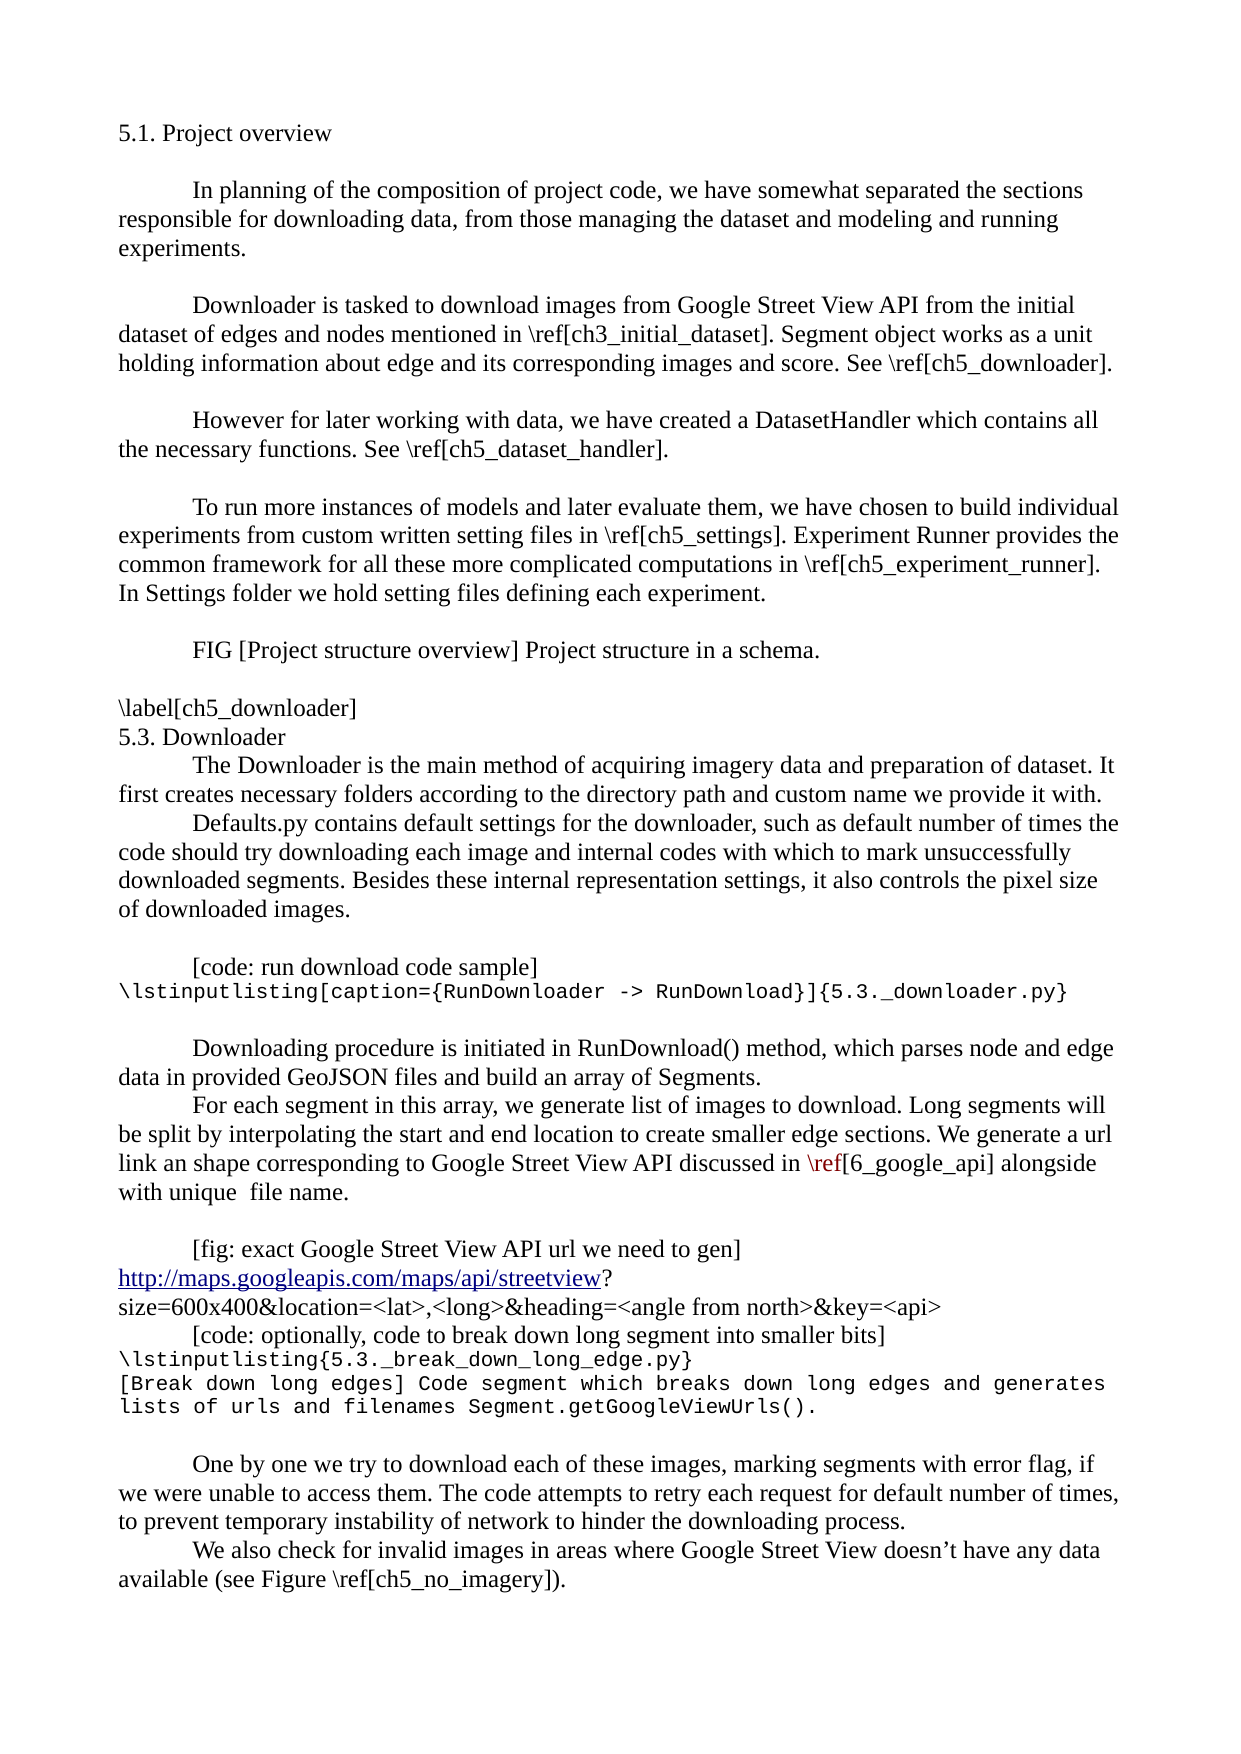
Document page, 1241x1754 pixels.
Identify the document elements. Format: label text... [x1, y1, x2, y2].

text In planning of the composition of project code, we have somewhat separated the sections responsible for downloading data, from those managing the dataset and modeling and running experiments. [118, 176, 1122, 262]
text \lstinputlisting{5.3._break_down_long_edge.py} [118, 1349, 1122, 1373]
text [Break down long edges] Code segment which breaks down long edges and generates lists of urls and filenames Segment.getGoogleViewUrls(). [118, 1373, 1122, 1420]
text http://maps.googleapis.com/maps/api/streetview?size=600x400&location=<lat>,<long>&heading=<angle from north>&key=<api> [118, 1263, 1122, 1321]
text For each segment in this array, we generate list of images to download. Long segments will be split by interpolating the start and end location to create smaller edge sections. We generate a url link an shape corresponding to Google Street View API discussed in \ref[6_google_api] alongside with unique file name. [118, 1091, 1122, 1206]
text Downloading procedure is initiated in RunDownload() method, which parses node and edge data in provided GeoJSON files and build an array of Segments. [118, 1033, 1122, 1091]
text [fig: exact Google Street View API url we need to gen] [118, 1234, 1122, 1263]
text Downloader is tasked to download images from Google Street View API from the initial dataset of edges and nodes mentioned in \ref[ch3_initial_dataset]. Segment object works as a unit holding information about edge and its corresponding images and score. See \ref[ch5_downloader]. [118, 291, 1122, 377]
text To run more instances of models and later evaluate them, we have chosen to build individual experiments from custom written setting files in \ref[ch5_settings]. Experiment Runner provides the common framework for all these more complicated computations in \ref[ch5_experiment_runner]. In Settings folder we hold setting files defining each experiment. [118, 492, 1122, 607]
text We also check for invalid images in areas where Google Street View doesn’t have any data available (see Figure \ref[ch5_no_imagery]). [118, 1535, 1122, 1593]
text 5.1. Project overview [118, 118, 1122, 147]
text \label[ch5_downloader] [118, 693, 1122, 722]
text FIG [Project structure overview] Project structure in a schema. [118, 636, 1122, 664]
text \lstinputlisting[caption={RunDownloader -> RunDownload}]{5.3._downloader.py} [118, 981, 1122, 1004]
text Defaults.py contains default settings for the downloader, such as default number of times the code should try downloading each image and internal codes with which to mark unsuccessfully downloaded segments. Besides these internal representation settings, it also controls the pixel size of downloaded images. [118, 808, 1122, 923]
text [code: run download code sample] [118, 952, 1122, 981]
text However for later working with data, we have created a DatasetHandler which contains all the necessary functions. See \ref[ch5_dataset_handler]. [118, 406, 1122, 463]
text The Downloader is the main method of acquiring imagery data and preparation of dataset. It first creates necessary folders according to the directory path and custom name we provide it with. [118, 751, 1122, 808]
text One by one we try to download each of these images, marking segments with error flag, if we were unable to access them. The code attempts to retry each request for default number of times, to prevent temporary instability of network to hinder the downloading process. [118, 1449, 1122, 1535]
text [code: optionally, code to break down long segment into smaller bits] [118, 1321, 1122, 1349]
text 5.3. Downloader [118, 722, 1122, 751]
